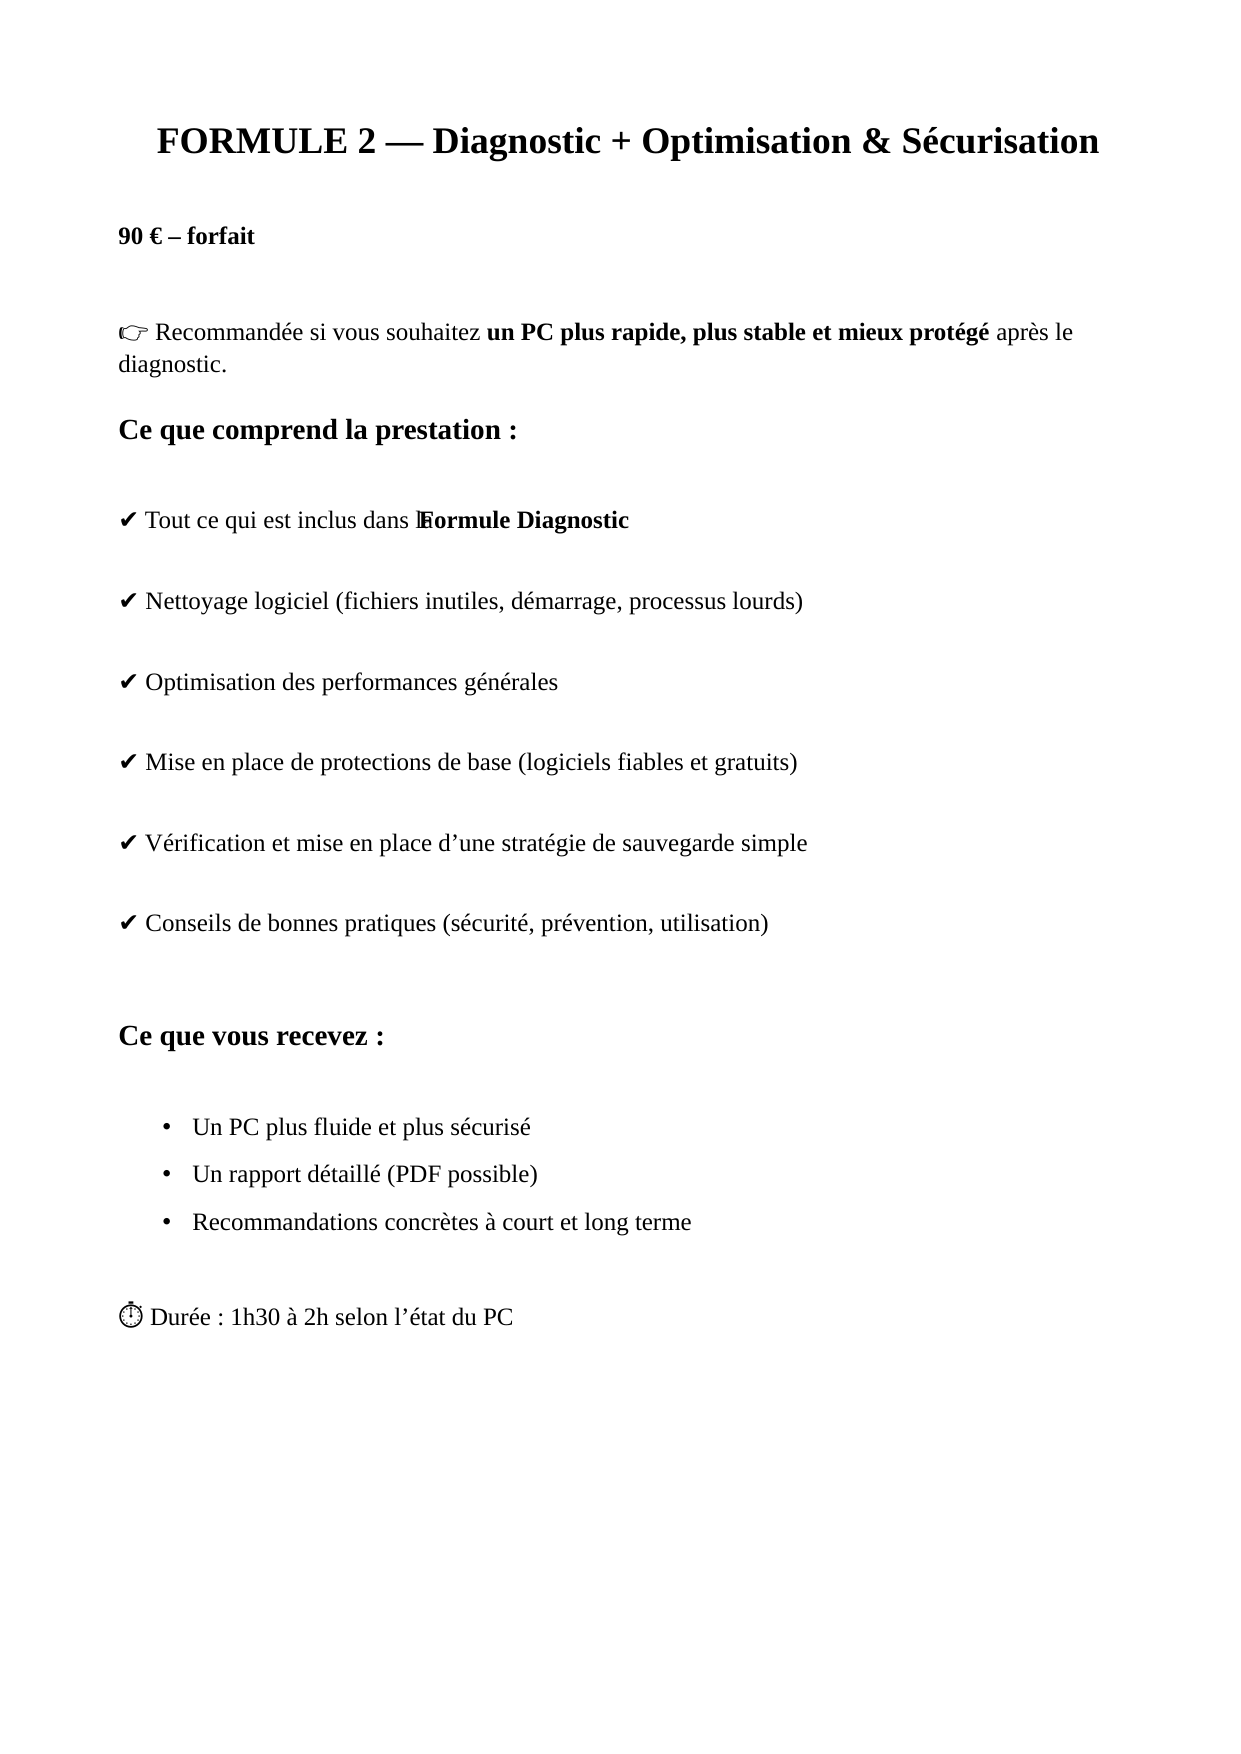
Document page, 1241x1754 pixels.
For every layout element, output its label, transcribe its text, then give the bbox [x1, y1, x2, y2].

list Un rapport détaillé (PDF possible) [162, 1159, 1122, 1188]
text ✔️ Vérification et mise en place d’une stratégie de sauvegarde simple [118, 828, 1122, 890]
text ⏱️ Durée : 1h30 à 2h selon l’état du PC [118, 1302, 1122, 1331]
text 90 € – forfait [118, 221, 1122, 250]
text ✔️ Nettoyage logiciel (fichiers inutiles, démarrage, processus lourds) [118, 553, 1122, 648]
text ✔️ Conseils de bonnes pratiques (sécurité, prévention, utilisation) [118, 908, 1122, 937]
text ✔️ Tout ce qui est inclus dans la Formule Diagnostic [118, 505, 1122, 534]
text ✔️ Mise en place de protections de base (logiciels fiables et gratuits) [118, 747, 1122, 809]
list Recommandations concrètes à court et long terme [162, 1207, 1122, 1236]
subtitle Ce que comprend la prestation : [118, 412, 1122, 445]
text 👉 Recommandée si vous souhaitez un PC plus rapide, plus stable et mieux protégé après le diagnostic. [118, 317, 1122, 378]
subtitle 🔵 FORMULE 2 — Diagnostic + Optimisation & Sécurisation [118, 118, 1122, 161]
list Un PC plus fluide et plus sécurisé [162, 1112, 1122, 1141]
subtitle Ce que vous recevez : [118, 1018, 1122, 1052]
text ✔️ Optimisation des performances générales [118, 667, 1122, 728]
